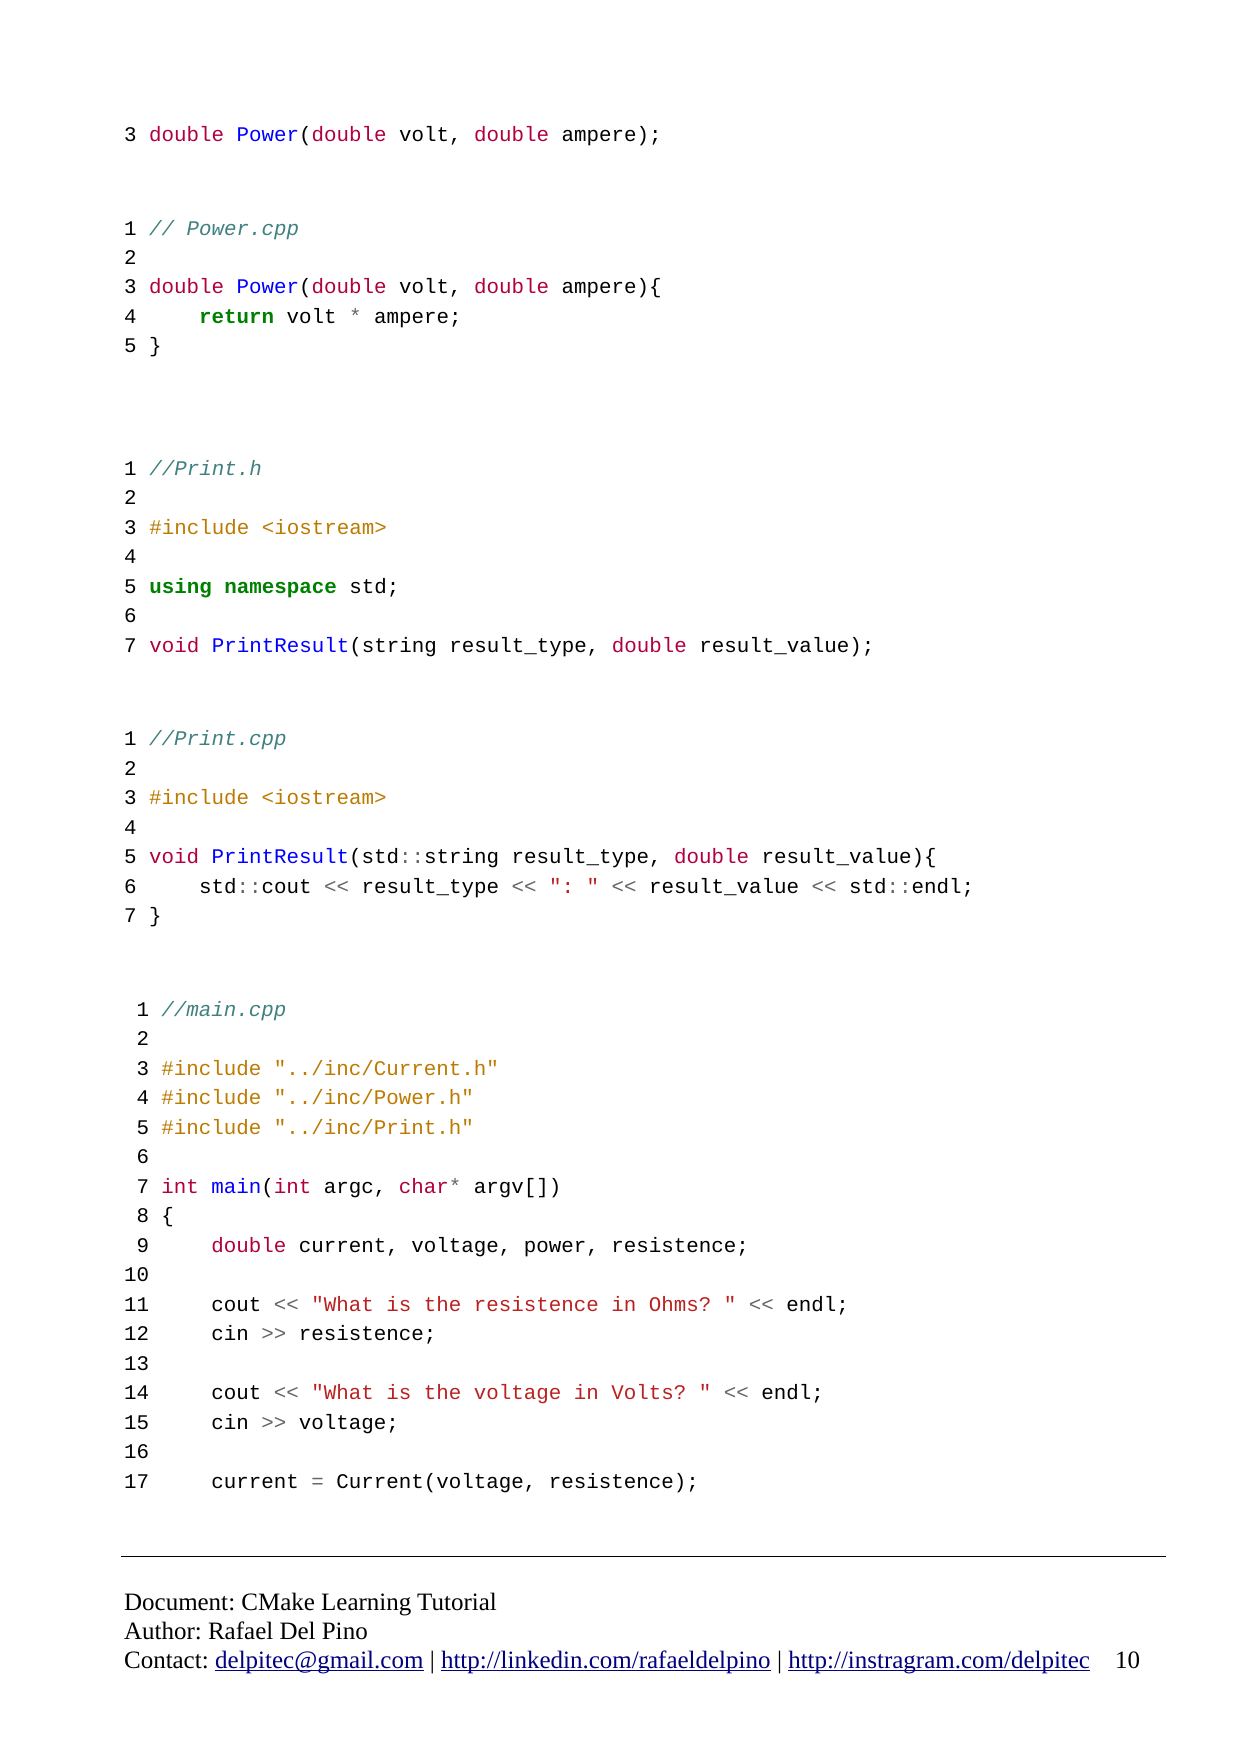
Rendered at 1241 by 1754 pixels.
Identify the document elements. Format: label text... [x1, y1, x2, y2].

table_header 1 2 3 4 5 6 7 8 9 10 11 12 13 14 15 16 17 [121, 996, 158, 1503]
table_header // Power.cpp double Power(double volt, double ampere){ return volt * ampere; } [146, 215, 1166, 397]
table_header double Power(double volt, double ampere); [146, 121, 1166, 186]
table_header 1 2 3 4 5 [121, 215, 146, 397]
table_header //Print.cpp #include <iostream> void PrintResult(std::string result_type, double result_value){ std::cout << result_type << ": " << result_value << std::endl; } [146, 726, 1166, 967]
table_header 1 2 3 4 5 6 7 [121, 455, 146, 697]
table_header //main.cpp #include "../inc/Current.h" #include "../inc/Power.h" #include "../inc/Print.h" int main(int argc, char* argv[]) { double current, voltage, power, resistence; cout << "What is the resistence in Ohms? " << endl; cin >> resistence; cout << "What is the voltage in Volts? " << endl; cin >> voltage; current = Current(voltage, resistence); [158, 996, 1166, 1503]
table_header 3 [121, 121, 146, 186]
table_header 1 2 3 4 5 6 7 [121, 726, 146, 967]
table_header //Print.h #include <iostream> using namespace std; void PrintResult(string result_type, double result_value); [146, 455, 1173, 697]
